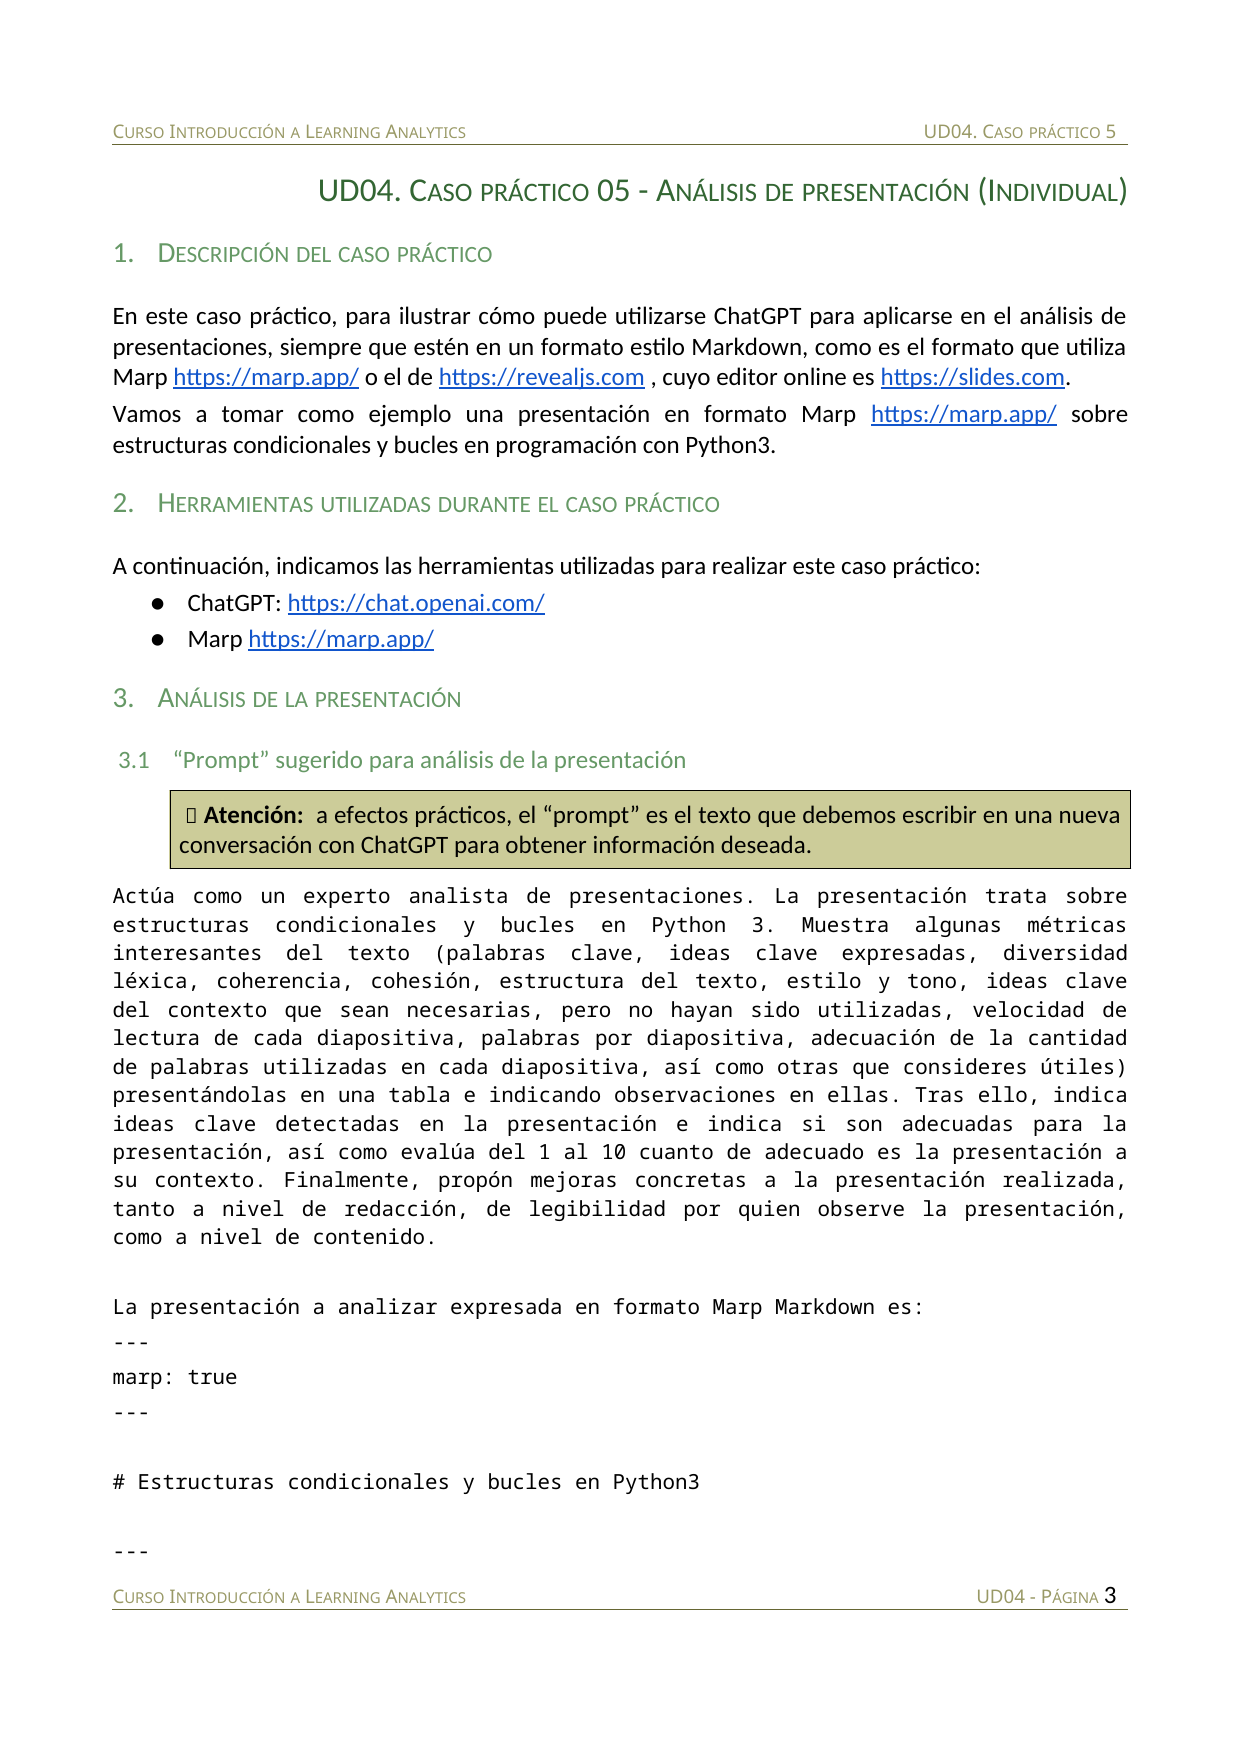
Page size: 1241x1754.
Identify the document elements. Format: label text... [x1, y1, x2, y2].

subtitle Descripción del caso práctico [112, 234, 1128, 270]
text A continuación, indicamos las herramientas utilizadas para realizar este caso práctico: [112, 550, 1128, 580]
text Vamos a tomar como ejemplo una presentación en formato Marp https://marp.app/ sobre estructuras condicionales y bucles en programación con Python3. [112, 398, 1128, 459]
text marp: true [112, 1362, 1128, 1391]
list Marp https://marp.app/ [150, 623, 1128, 654]
text ❕ Atención: a efectos prácticos, el “prompt” es el texto que debemos escribir en una nueva conversación con ChatGPT para obtener información deseada. [171, 791, 1130, 868]
text UD04. Caso práctico 05 - Análisis de presentación (Individual) [112, 169, 1128, 210]
text --- [112, 1327, 1128, 1356]
text # Estructuras condicionales y bucles en Python3 [112, 1467, 1128, 1495]
text --- [112, 1397, 1128, 1425]
subtitle “Prompt” sugerido para análisis de la presentación [112, 744, 1128, 775]
text --- [112, 1537, 1128, 1565]
subtitle Análisis de la presentación [112, 679, 1128, 714]
text En este caso práctico, para ilustrar cómo puede utilizarse ChatGPT para aplicarse en el análisis de presentaciones, siempre que estén en un formato estilo Markdown, como es el formato que utiliza Marp https://marp.app/ o el de https://revealjs.com , cuyo editor online es https://slides.com. [112, 300, 1128, 392]
text Actúa como un experto analista de presentaciones. La presentación trata sobre estructuras condicionales y bucles en Python 3. Muestra algunas métricas interesantes del texto (palabras clave, ideas clave expresadas, diversidad léxica, coherencia, cohesión, estructura del texto, estilo y tono, ideas clave del contexto que sean necesarias, pero no hayan sido utilizadas, velocidad de lectura de cada diapositiva, palabras por diapositiva, adecuación de la cantidad de palabras utilizadas en cada diapositiva, así como otras que consideres útiles) presentándolas en una tabla e indicando observaciones en ellas. Tras ello, indica ideas clave detectadas en la presentación e indica si son adecuadas para la presentación, así como evalúa del 1 al 10 cuanto de adecuado es la presentación a su contexto. Finalmente, propón mejoras concretas a la presentación realizada, tanto a nivel de redacción, de legibilidad por quien observe la presentación, como a nivel de contenido. [112, 881, 1128, 1251]
list ChatGPT: https://chat.openai.com/ [150, 587, 1128, 617]
subtitle Herramientas utilizadas durante el caso práctico [112, 484, 1128, 520]
text La presentación a analizar expresada en formato Marp Markdown es: [112, 1292, 1128, 1321]
